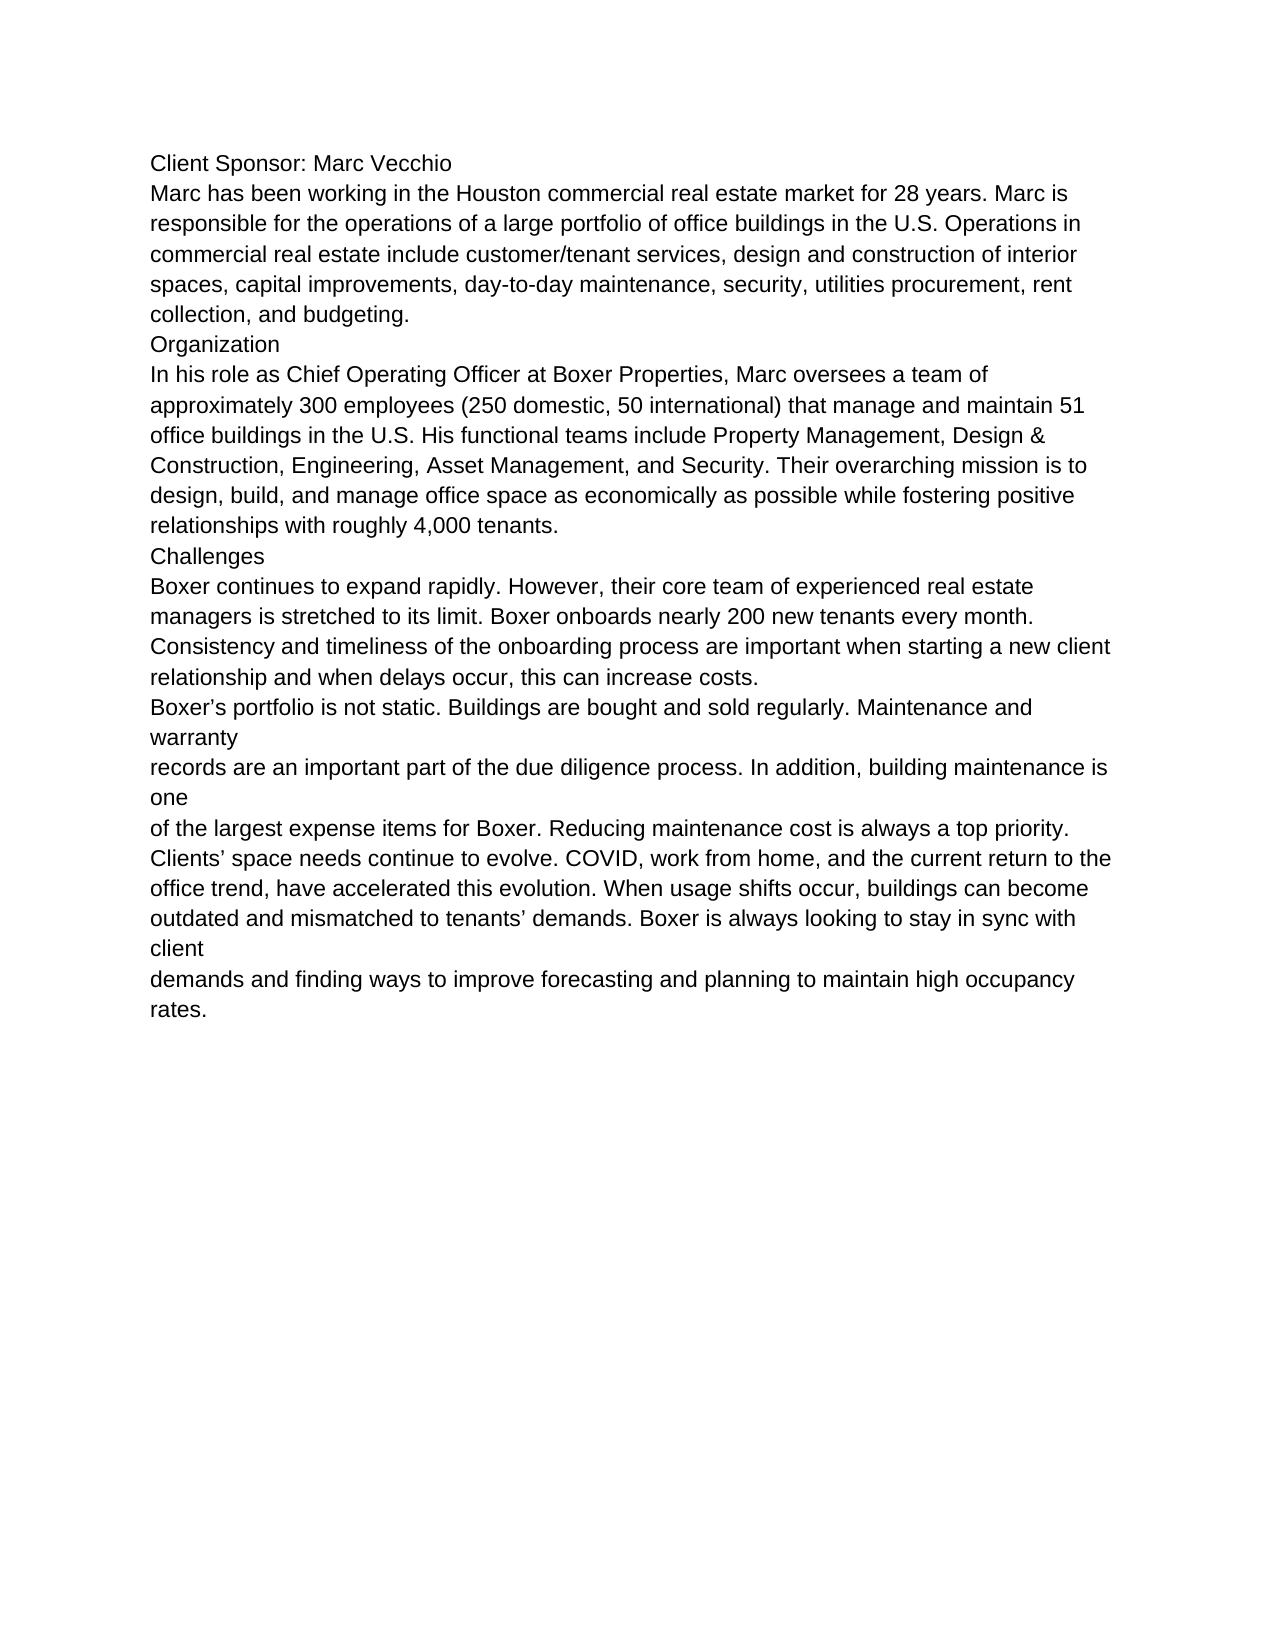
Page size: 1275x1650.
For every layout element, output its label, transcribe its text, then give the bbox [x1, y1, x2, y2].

text commercial real estate include customer/tenant services, design and construction of interior [150, 241, 1125, 267]
text design, build, and manage office space as economically as possible while fostering positive [150, 482, 1125, 509]
text Client Sponsor: Marc Vecchio [150, 150, 1125, 176]
text records are an important part of the due diligence process. In addition, building maintenance is one [150, 754, 1125, 811]
text Consistency and timeliness of the onboarding process are important when starting a new client [150, 633, 1125, 660]
text relationships with roughly 4,000 tenants. [150, 512, 1125, 539]
text office trend, have accelerated this evolution. When usage shifts occur, buildings can become [150, 875, 1125, 901]
text Construction, Engineering, Asset Management, and Security. Their overarching mission is to [150, 452, 1125, 478]
text approximately 300 employees (250 domestic, 50 international) that manage and maintain 51 [150, 392, 1125, 418]
text Marc has been working in the Houston commercial real estate market for 28 years. Marc is [150, 180, 1125, 207]
text of the largest expense items for Boxer. Reducing maintenance cost is always a top priority. [150, 814, 1125, 841]
text Clients’ space needs continue to evolve. COVID, work from home, and the current return to the [150, 845, 1125, 871]
text responsible for the operations of a large portfolio of office buildings in the U.S. Operations in [150, 210, 1125, 237]
text Boxer continues to expand rapidly. However, their core team of experienced real estate [150, 573, 1125, 599]
text relationship and when delays occur, this can increase costs. [150, 663, 1125, 690]
text Boxer’s portfolio is not static. Buildings are bought and sold regularly. Maintenance and warranty [150, 694, 1125, 750]
text Organization [150, 331, 1125, 358]
text In his role as Chief Operating Officer at Boxer Properties, Marc oversees a team of [150, 361, 1125, 388]
text Challenges [150, 543, 1125, 569]
text spaces, capital improvements, day-to-day maintenance, security, utilities procurement, rent [150, 271, 1125, 297]
text managers is stretched to its limit. Boxer onboards nearly 200 new tenants every month. [150, 603, 1125, 629]
text demands and finding ways to improve forecasting and planning to maintain high occupancy rates. [150, 966, 1125, 1022]
text collection, and budgeting. [150, 301, 1125, 327]
text outdated and mismatched to tenants’ demands. Boxer is always looking to stay in sync with client [150, 905, 1125, 962]
text office buildings in the U.S. His functional teams include Property Management, Design & [150, 422, 1125, 448]
